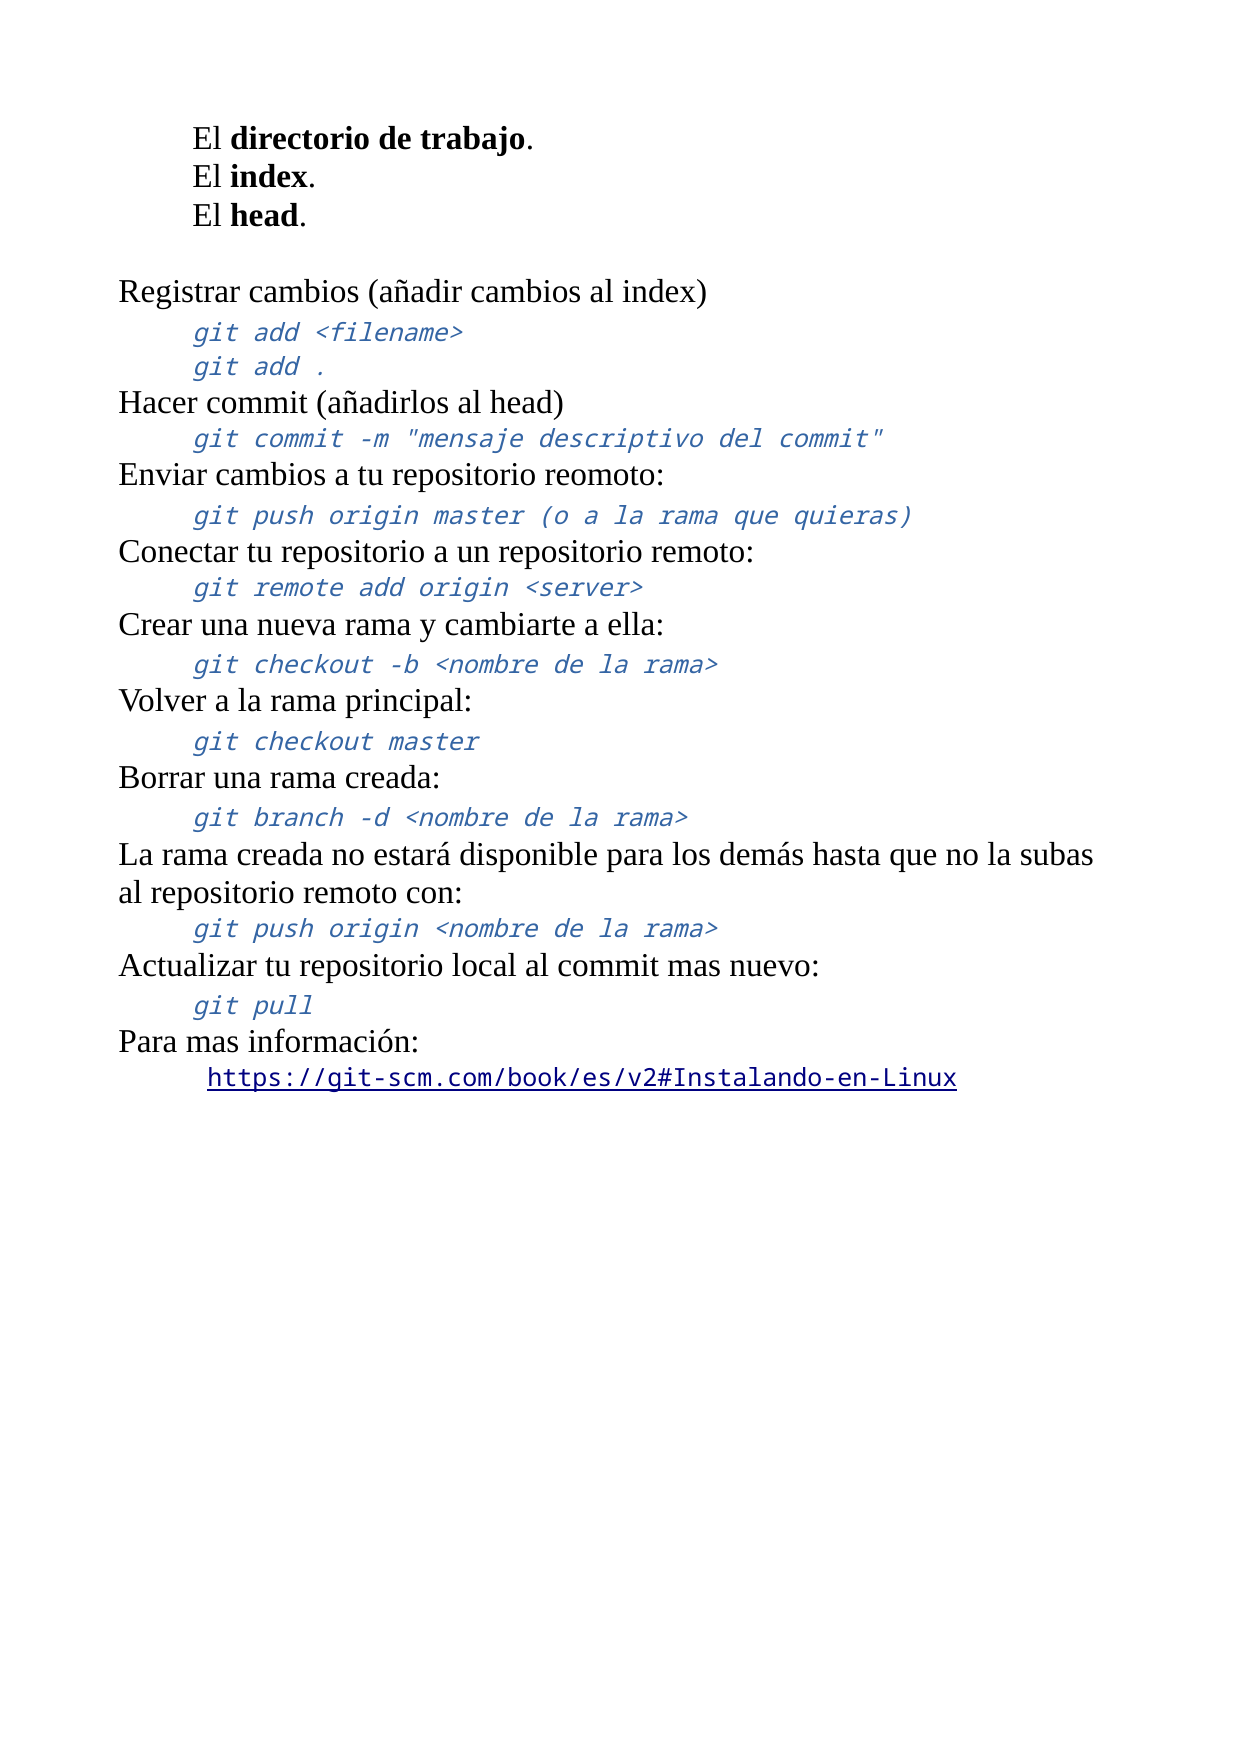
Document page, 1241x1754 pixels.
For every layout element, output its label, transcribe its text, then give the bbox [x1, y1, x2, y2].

text Volver a la rama principal: [118, 681, 1122, 719]
text git push origin master (o a la rama que quieras) [118, 493, 1122, 531]
text El head. [118, 195, 1122, 233]
text La rama creada no estará disponible para los demás hasta que no la subas al repositorio remoto con: [118, 834, 1122, 911]
text El index. [118, 156, 1122, 195]
text Crear una nueva rama y cambiarte a ella: [118, 604, 1122, 642]
text Para mas información: [118, 1022, 1122, 1060]
text https://git-scm.com/book/es/v2#Instalando-en-Linux [118, 1060, 1122, 1094]
text Enviar cambios a tu repositorio reomoto: [118, 455, 1122, 493]
text git checkout master [118, 719, 1122, 757]
text git checkout -b <nombre de la rama> [118, 642, 1122, 681]
text Hacer commit (añadirlos al head) [118, 382, 1122, 421]
text git push origin <nombre de la rama> [118, 911, 1122, 945]
text Borrar una rama creada: [118, 757, 1122, 796]
text Registrar cambios (añadir cambios al index) [118, 271, 1122, 310]
text Actualizar tu repositorio local al commit mas nuevo: [118, 945, 1122, 983]
text El directorio de trabajo. [118, 118, 1122, 156]
text git commit -m "mensaje descriptivo del commit" [118, 421, 1122, 455]
text Conectar tu repositorio a un repositorio remoto: [118, 531, 1122, 570]
text git pull [118, 983, 1122, 1022]
text git remote add origin <server> [118, 570, 1122, 604]
text git add <filename> [118, 310, 1122, 348]
text git add . [118, 348, 1122, 382]
text git branch -d <nombre de la rama> [118, 796, 1122, 834]
